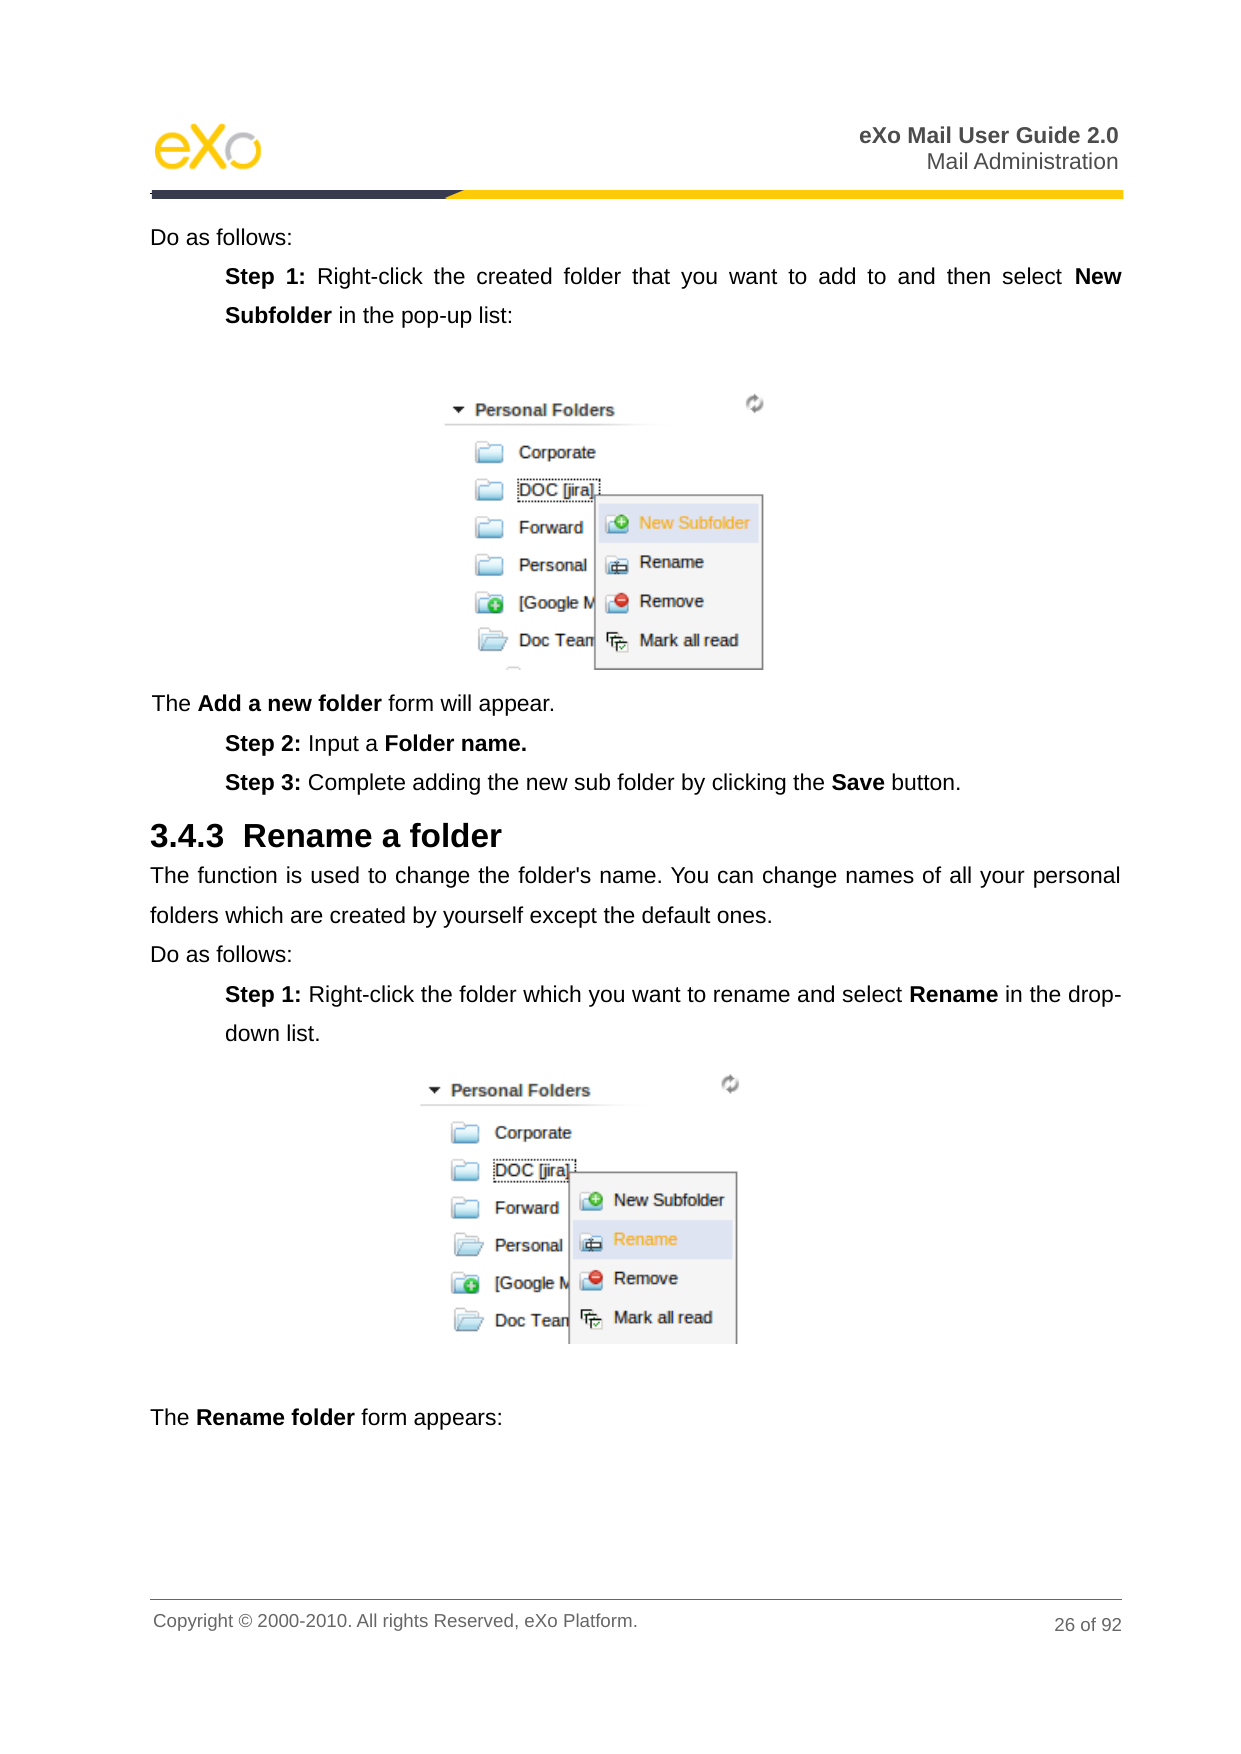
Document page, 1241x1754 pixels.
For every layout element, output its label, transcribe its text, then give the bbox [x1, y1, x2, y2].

picture [155, 123, 262, 170]
list Step 1: Right-click the created folder that you want to add to and then select New Subfolder in the pop-up list: [187, 263, 1122, 329]
list Step 3: Complete adding the new sub folder by clicking the Save button. [187, 769, 1122, 796]
picture [151, 190, 1124, 199]
picture [420, 1067, 747, 1344]
picture [444, 385, 773, 670]
text Do as follows: [150, 941, 1122, 968]
list Step 2: Input a Folder name. [187, 730, 1122, 756]
text Do as follows: [150, 223, 1122, 250]
list Step 1: Right-click the folder which you want to rename and select Rename in the drop-down list. [187, 981, 1122, 1047]
list The Add a new folder form will appear. [114, 381, 1122, 717]
list The Rename folder form appears: [40, 1404, 1122, 1430]
subtitle Rename a folder [150, 816, 1122, 855]
text The function is used to change the folder's name. You can change names of all your personal folders which are created by yourself except the default ones. [150, 862, 1122, 928]
